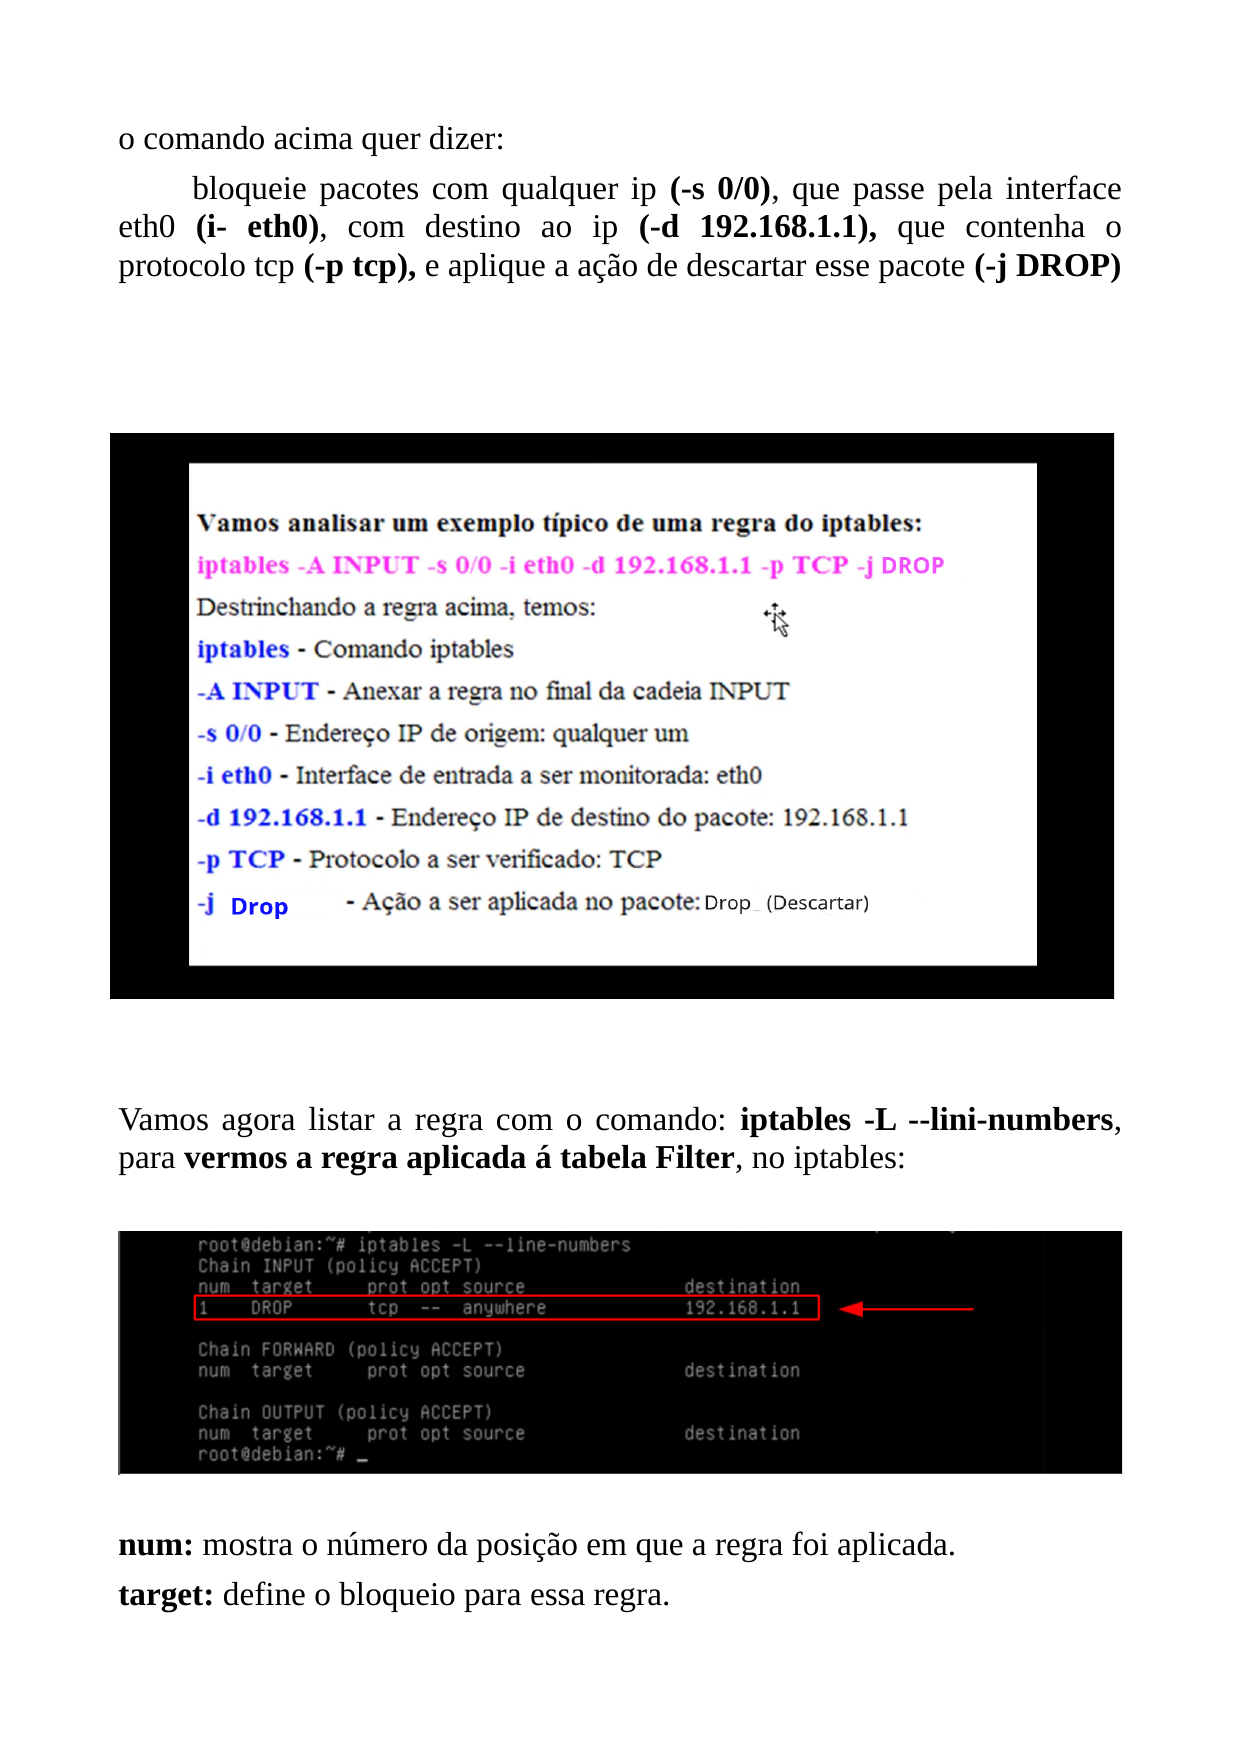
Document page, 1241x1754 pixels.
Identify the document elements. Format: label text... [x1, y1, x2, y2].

picture [118, 1231, 1123, 1475]
text bloqueie pacotes com qualquer ip (-s 0/0), que passe pela interface eth0 (i- eth0), com destino ao ip (-d 192.168.1.1), que contenha o protocolo tcp (-p tcp), e aplique a ação de descartar esse pacote (-j DROP) [118, 168, 1122, 283]
text target: define o bloqueio para essa regra. [118, 1575, 1122, 1613]
picture [110, 433, 1115, 999]
text num: mostra o número da posição em que a regra foi aplicada. [118, 1524, 1122, 1563]
text Vamos agora listar a regra com o comando: iptables -L --lini-numbers, para vermos a regra aplicada á tabela Filter, no iptables: [118, 1099, 1122, 1175]
text o comando acima quer dizer: [118, 118, 1122, 156]
